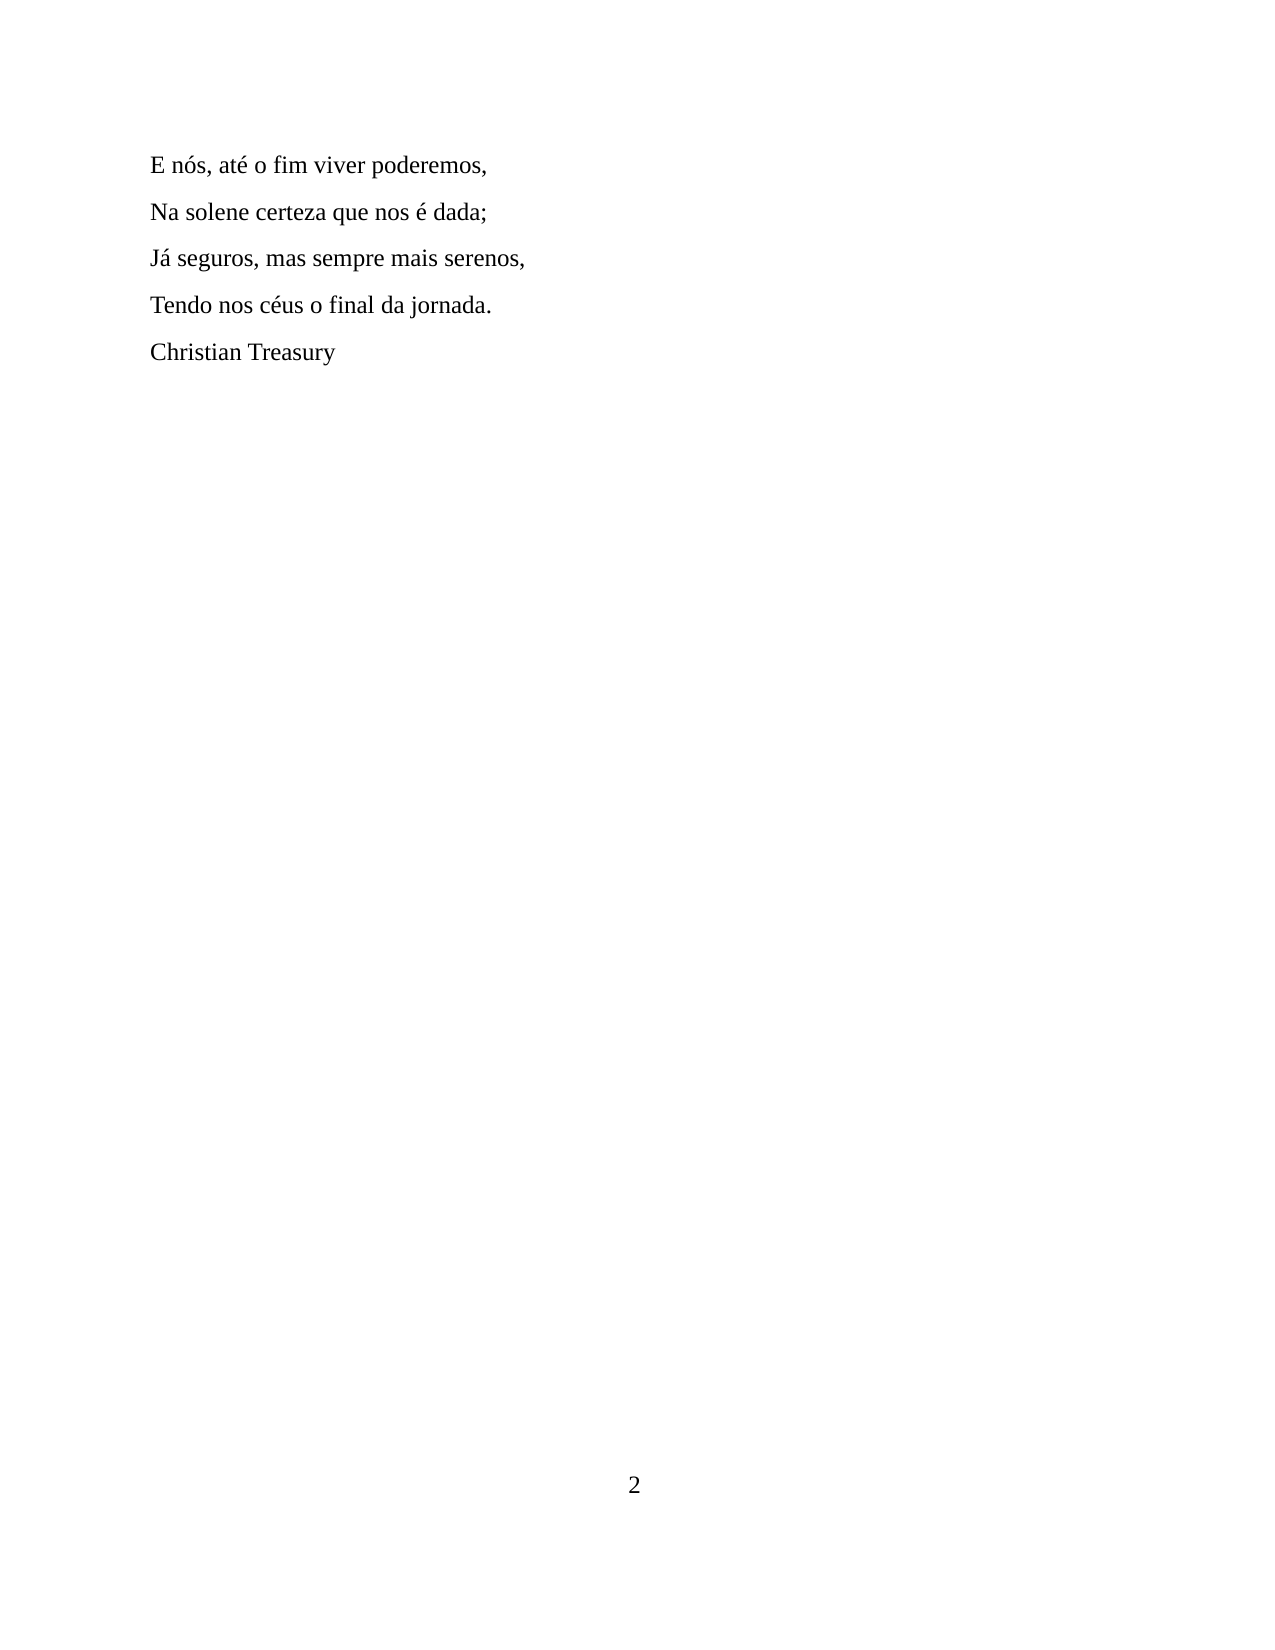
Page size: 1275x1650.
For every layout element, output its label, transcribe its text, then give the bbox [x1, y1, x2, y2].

text Christian Treasury [150, 337, 1125, 365]
text Tendo nos céus o final da jornada. [150, 290, 1125, 319]
text E nós, até o fim viver poderemos, [150, 150, 1125, 179]
text Na solene certeza que nos é dada; [150, 197, 1125, 225]
text Já seguros, mas sempre mais serenos, [150, 243, 1125, 272]
